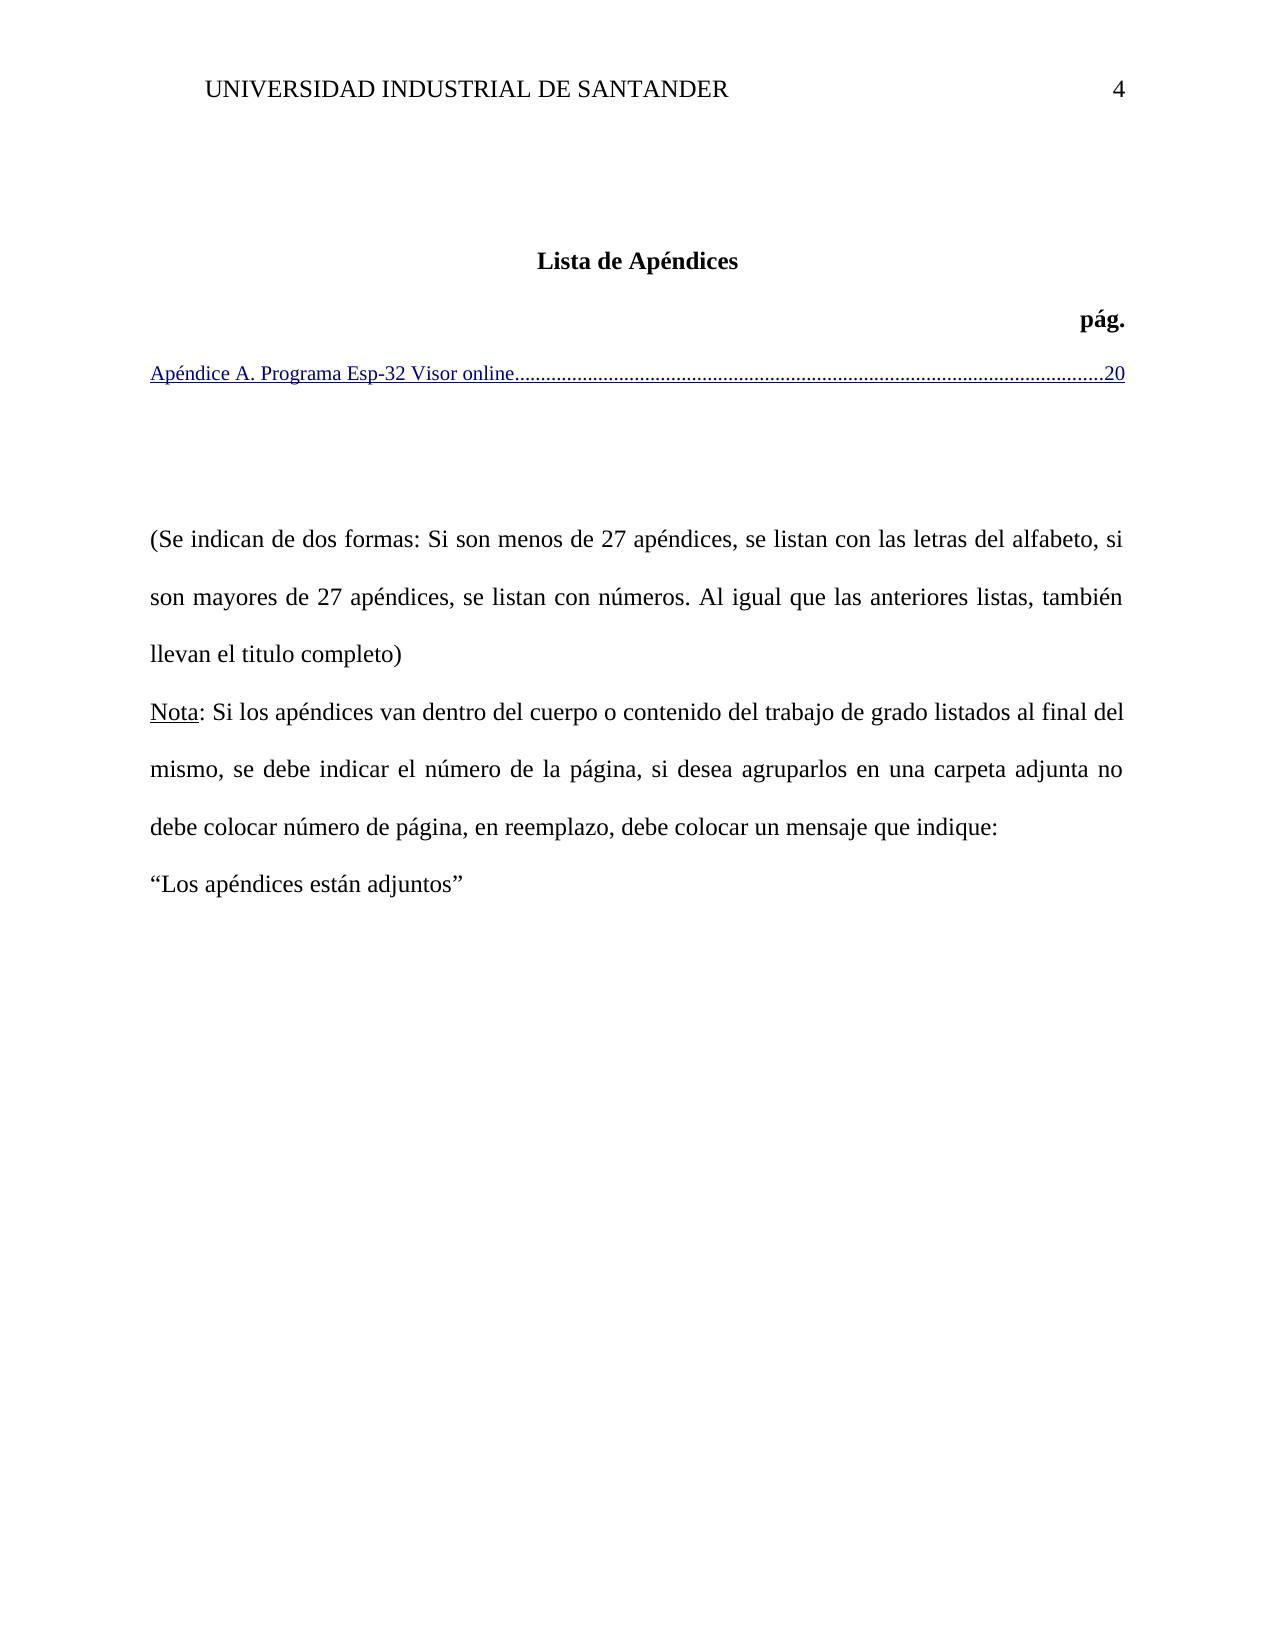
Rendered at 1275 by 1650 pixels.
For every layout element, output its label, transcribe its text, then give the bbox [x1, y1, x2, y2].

text pág. [150, 304, 1125, 332]
text Lista de Apéndices [150, 246, 1125, 275]
text “Los apéndices están adjuntos” [150, 869, 1125, 898]
text Apéndice A. Programa Esp-32 Visor online 20 [150, 361, 1125, 382]
text (Se indican de dos formas: Si son menos de 27 apéndices, se listan con las letras del alfabeto, si son mayores de 27 apéndices, se listan con números. Al igual que las anteriores listas, también llevan el titulo completo) [150, 524, 1125, 668]
text Nota: Si los apéndices van dentro del cuerpo o contenido del trabajo de grado listados al final del mismo, se debe indicar el número de la página, si desea agruparlos en una carpeta adjunta no debe colocar número de página, en reemplazo, debe colocar un mensaje que indique: [150, 697, 1125, 841]
